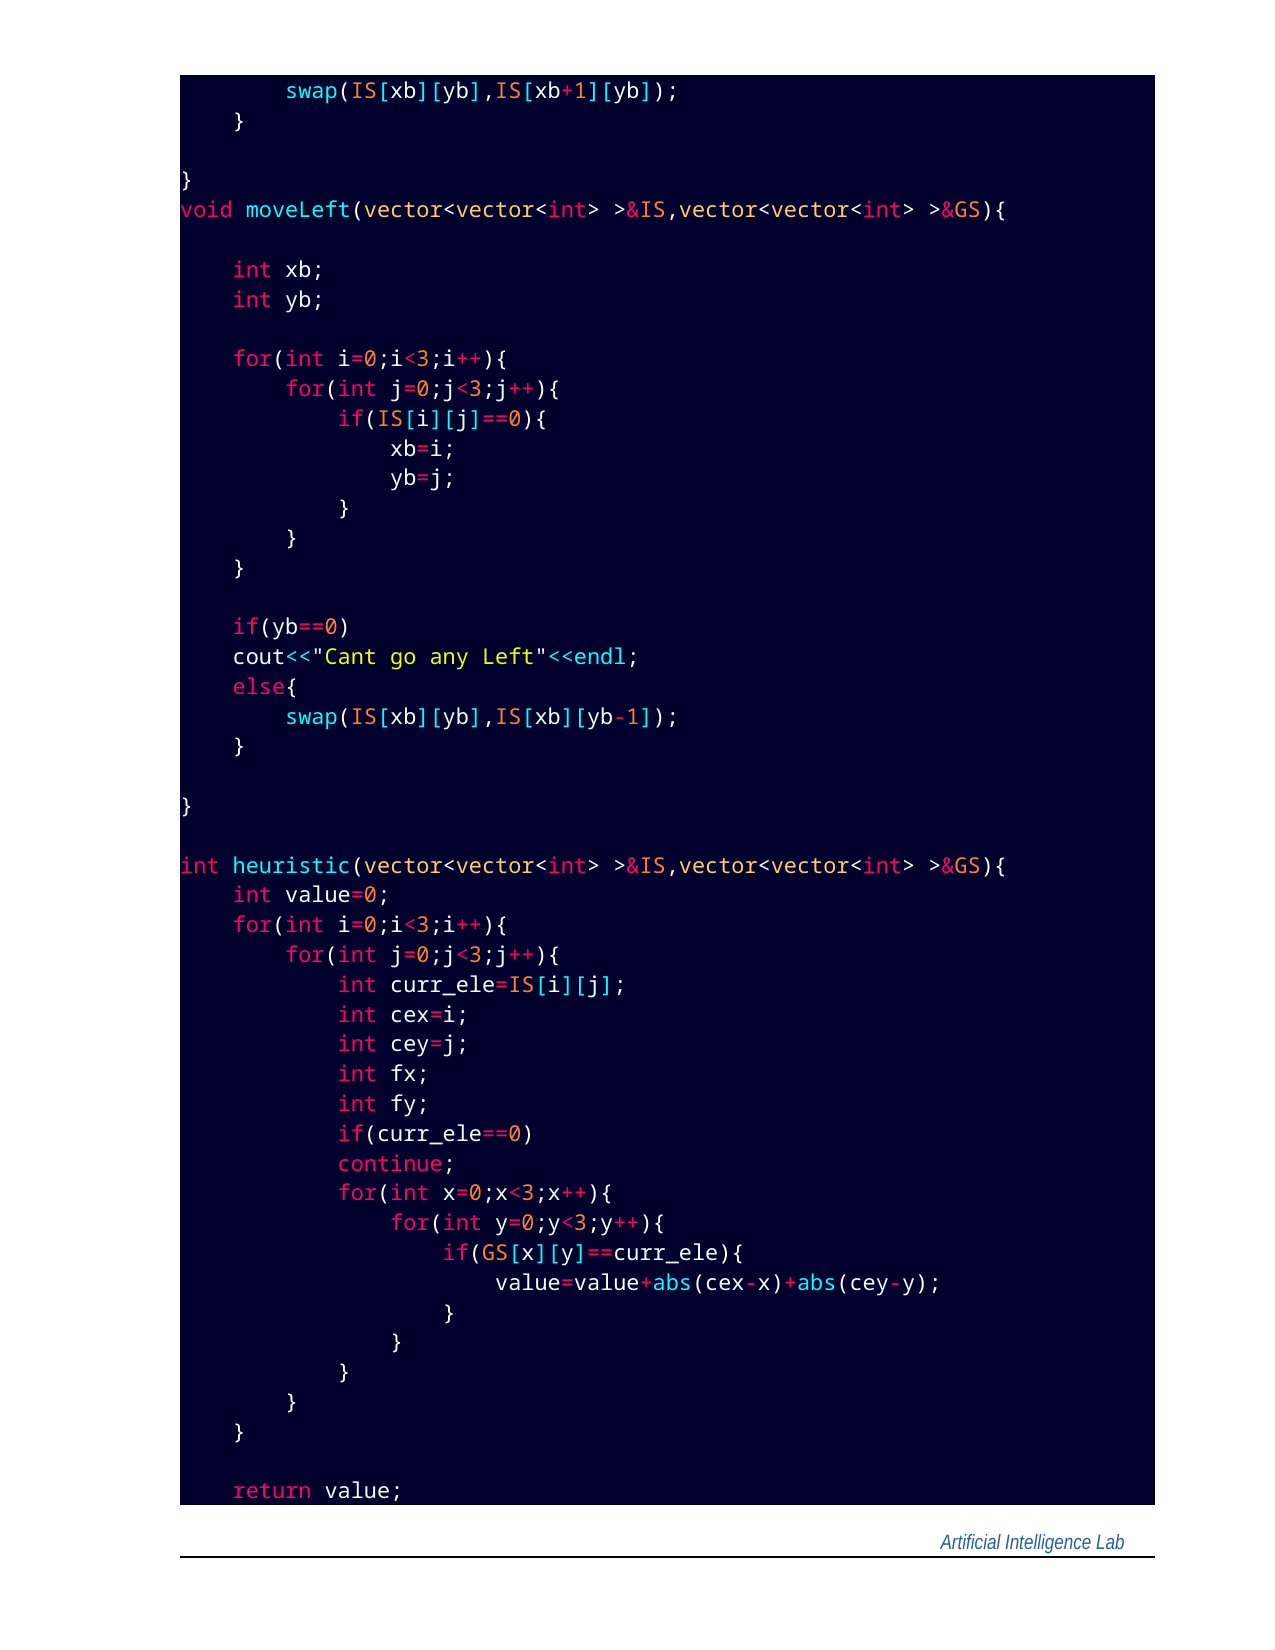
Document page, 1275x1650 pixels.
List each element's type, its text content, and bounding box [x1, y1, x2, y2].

text xb=i; [180, 432, 1155, 462]
text for(int j=0;j<3;j++){ [180, 373, 1155, 403]
text int heuristic(vector<vector<int> >&IS,vector<vector<int> >&GS){ [180, 849, 1155, 879]
text if(yb==0) [180, 611, 1155, 641]
text swap(IS[xb][yb],IS[xb][yb-1]); [180, 701, 1155, 730]
text } [180, 552, 1155, 581]
text } [180, 164, 1155, 194]
text int yb; [180, 283, 1155, 313]
text if(curr_ele==0) [180, 1118, 1155, 1147]
text int xb; [180, 254, 1155, 283]
text void moveLeft(vector<vector<int> >&IS,vector<vector<int> >&GS){ [180, 194, 1155, 224]
text } [180, 1386, 1155, 1416]
text int fy; [180, 1088, 1155, 1118]
text int curr_ele=IS[i][j]; [180, 969, 1155, 998]
text } [180, 1326, 1155, 1356]
text for(int i=0;i<3;i++){ [180, 909, 1155, 939]
text } [180, 1296, 1155, 1326]
text int fx; [180, 1058, 1155, 1088]
text return value; [180, 1475, 1155, 1505]
text for(int j=0;j<3;j++){ [180, 939, 1155, 969]
text else{ [180, 671, 1155, 701]
text } [180, 730, 1155, 760]
text } [180, 492, 1155, 522]
text for(int y=0;y<3;y++){ [180, 1207, 1155, 1237]
text } [180, 1416, 1155, 1445]
text if(GS[x][y]==curr_ele){ [180, 1237, 1155, 1267]
text cout<<"Cant go any Left"<<endl; [180, 641, 1155, 671]
text if(IS[i][j]==0){ [180, 403, 1155, 432]
text } [180, 522, 1155, 552]
text for(int x=0;x<3;x++){ [180, 1177, 1155, 1207]
text yb=j; [180, 462, 1155, 492]
text } [180, 105, 1155, 134]
text } [180, 1356, 1155, 1386]
text continue; [180, 1147, 1155, 1177]
text for(int i=0;i<3;i++){ [180, 343, 1155, 373]
text int value=0; [180, 879, 1155, 909]
text int cex=i; [180, 998, 1155, 1028]
text int cey=j; [180, 1028, 1155, 1058]
text } [180, 790, 1155, 820]
text value=value+abs(cex-x)+abs(cey-y); [180, 1267, 1155, 1296]
text swap(IS[xb][yb],IS[xb+1][yb]); [180, 75, 1155, 105]
